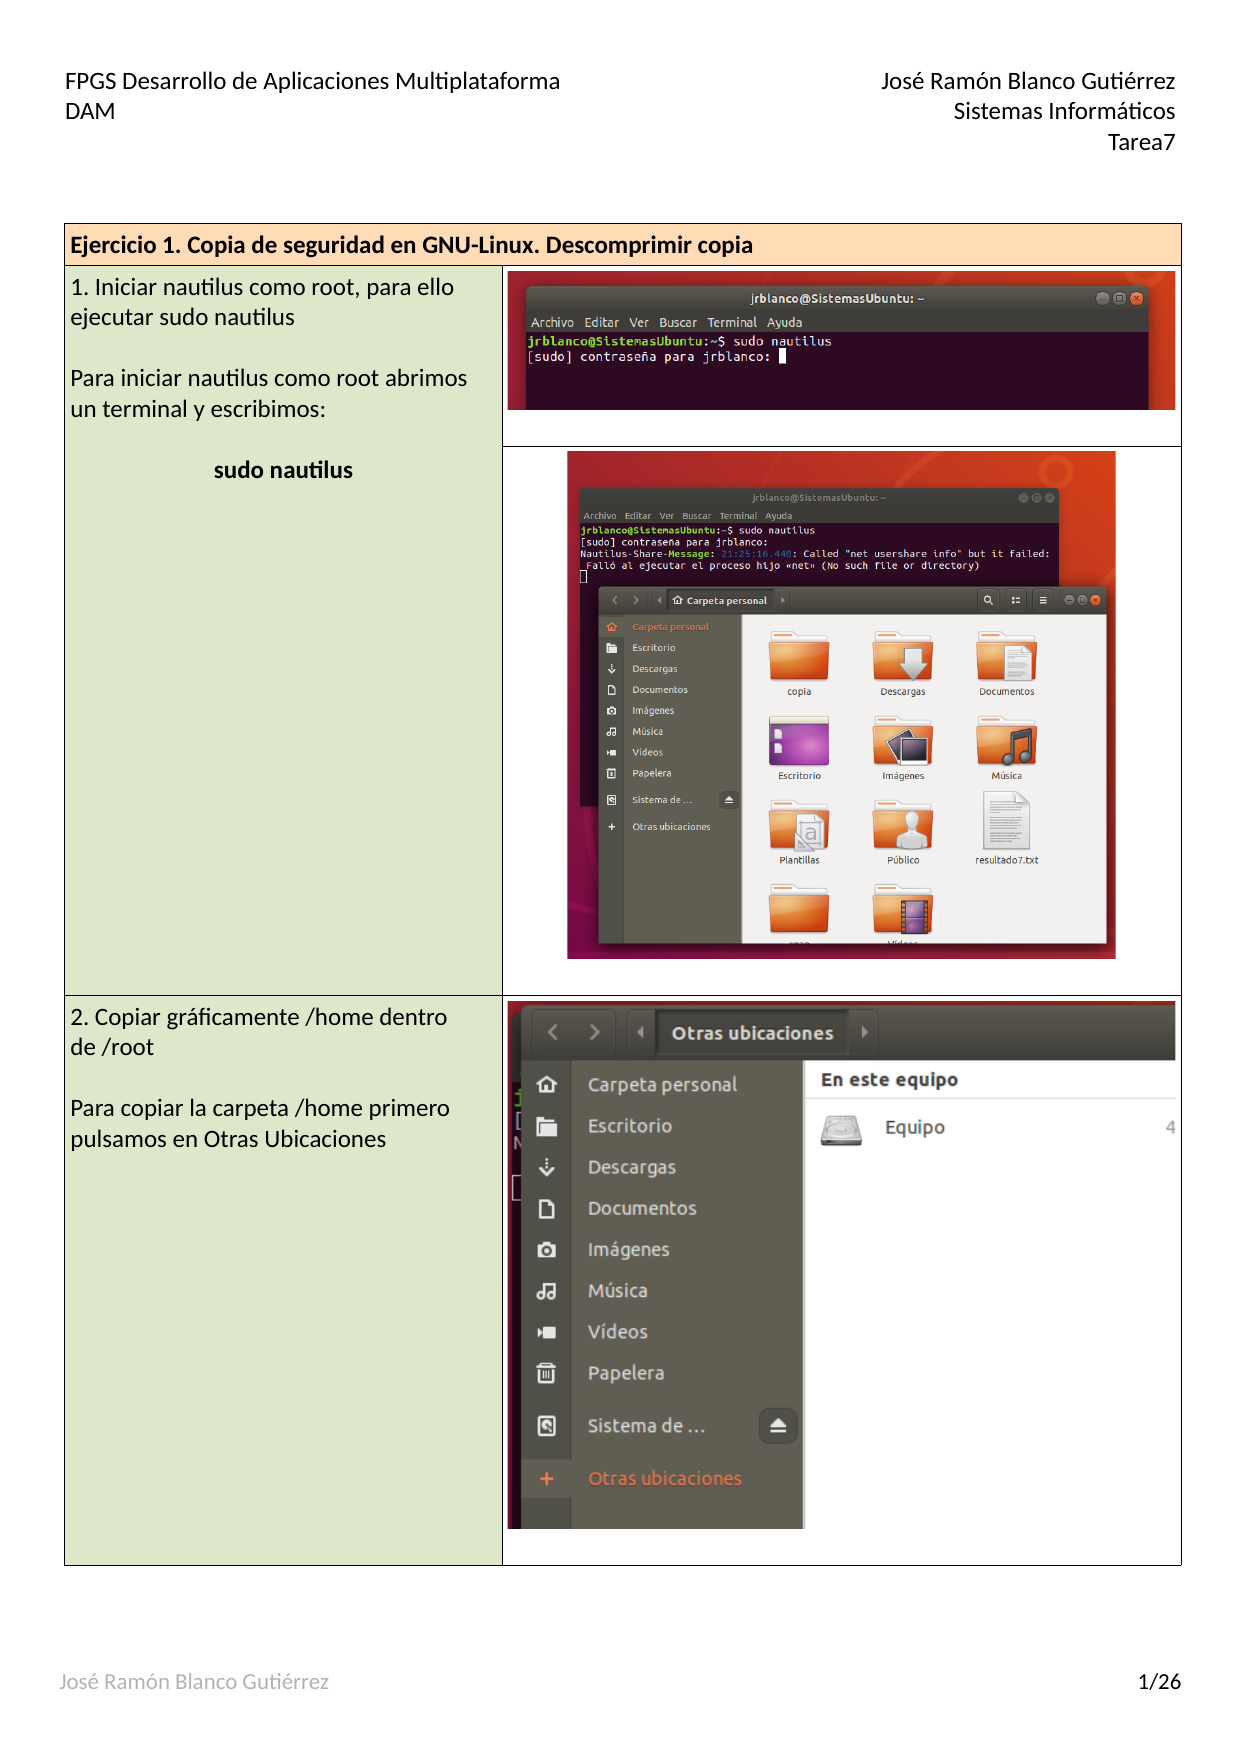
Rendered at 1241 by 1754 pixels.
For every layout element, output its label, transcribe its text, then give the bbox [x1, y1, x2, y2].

table_cell [503, 266, 1181, 446]
table_header Ejercicio 1. Copia de seguridad en GNU-Linux. Descomprimir copia [65, 224, 1181, 265]
picture [507, 1001, 1176, 1529]
table_header FPGS Desarrollo de Aplicaciones Multiplataforma DAM [59, 59, 620, 162]
picture [567, 451, 1116, 959]
table_cell 1. Iniciar nautilus como root, para ello ejecutar sudo nautilus Para iniciar nautilus como root abrimos un terminal y escribimos: sudo nautilus [65, 266, 502, 995]
table_cell [503, 996, 1181, 1565]
picture [507, 271, 1176, 410]
table_cell [503, 447, 1181, 995]
table_cell 2. Copiar gráficamente /home dentro de /root Para copiar la carpeta /home primero pulsamos en Otras Ubicaciones [65, 996, 502, 1565]
table_header José Ramón Blanco Gutiérrez Sistemas Informáticos Tarea7 [620, 59, 1181, 162]
